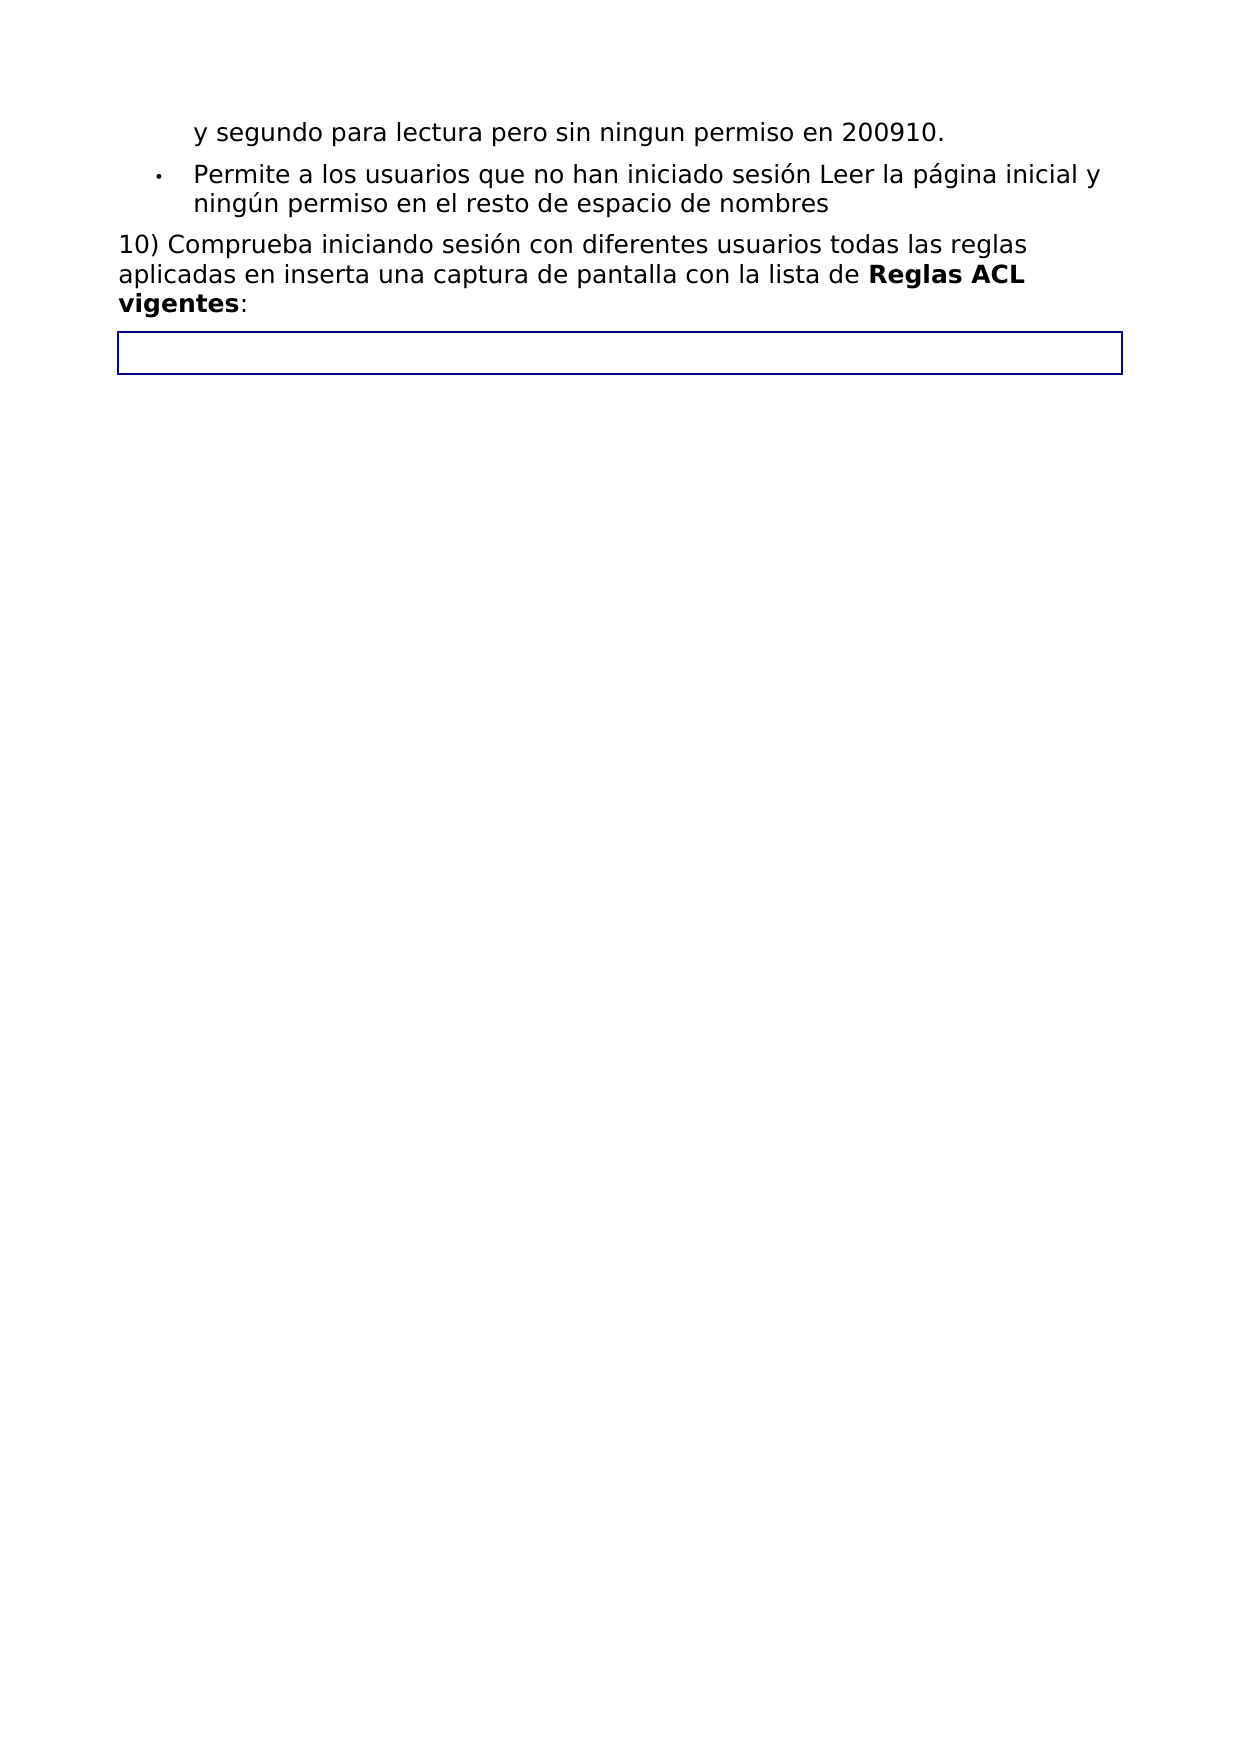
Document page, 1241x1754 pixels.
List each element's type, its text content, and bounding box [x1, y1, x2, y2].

list y segundo para lectura pero sin ningun permiso en 200910. [156, 118, 1122, 147]
list Permite a los usuarios que no han iniciado sesión Leer la página inicial y ningún permiso en el resto de espacio de nombres [156, 160, 1122, 218]
text 10) Comprueba iniciando sesión con diferentes usuarios todas las reglas aplicadas en inserta una captura de pantalla con la lista de Reglas ACL vigentes: [118, 231, 1122, 318]
table_header [119, 333, 1121, 373]
